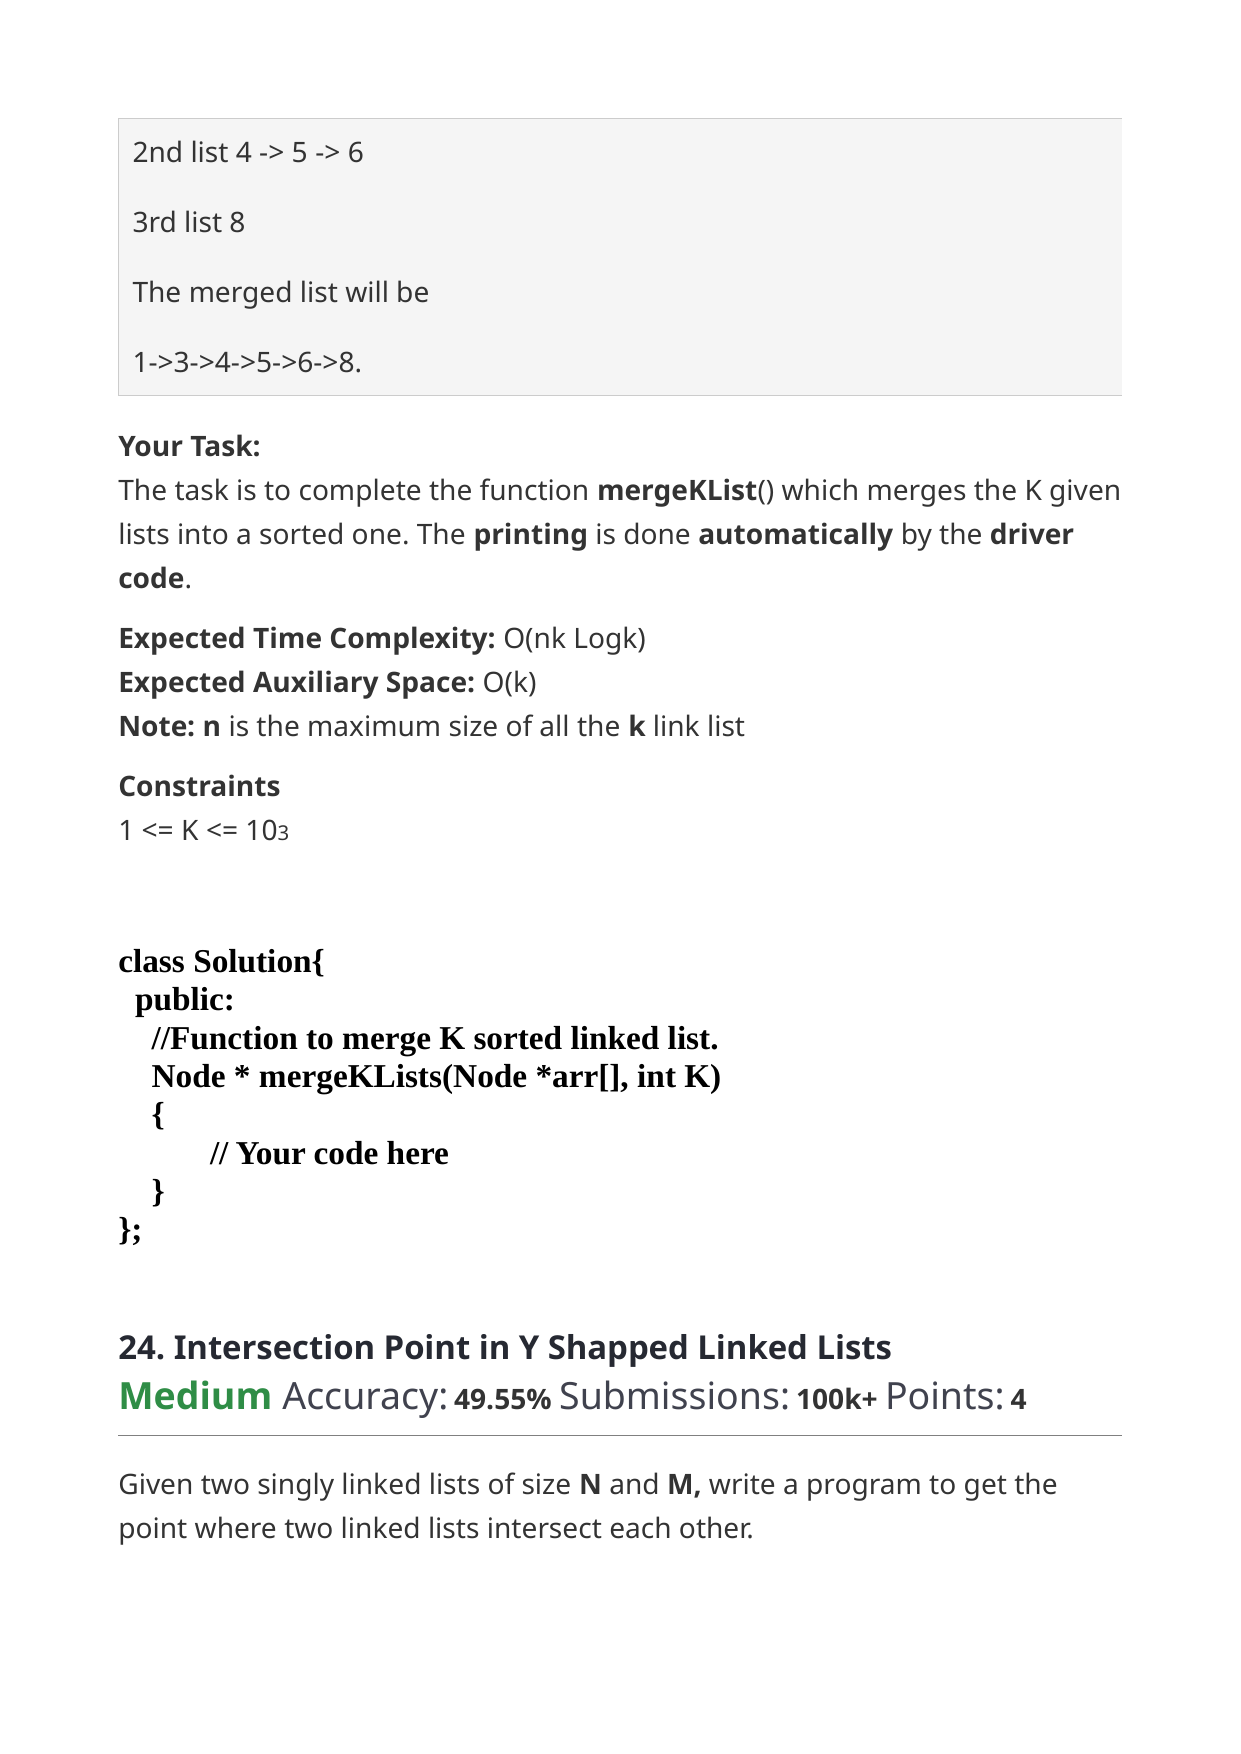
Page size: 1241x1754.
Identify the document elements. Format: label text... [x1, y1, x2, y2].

text public: [118, 979, 1122, 1018]
text class Solution{ [118, 941, 1122, 979]
text Node * mergeKLists(Node *arr[], int K) [118, 1056, 1122, 1094]
text 2nd list 4 -> 5 -> 6 [119, 119, 1122, 171]
text 3rd list 8 [119, 188, 1122, 241]
text }; [118, 1209, 1122, 1248]
text } [118, 1171, 1122, 1209]
text The merged list will be [119, 258, 1122, 311]
text //Function to merge K sorted linked list. [118, 1018, 1122, 1056]
text Medium Accuracy: 49.55% Submissions: 100k+ Points: 4 [118, 1369, 1099, 1420]
text Your Task: The task is to complete the function mergeKList() which merges the K given lists into a sorted one. The printing is done automatically by the driver code. [118, 426, 1122, 597]
text Constraints 1 <= K <= 103 [118, 766, 1122, 848]
text Expected Time Complexity: O(nk Logk) Expected Auxiliary Space: O(k) Note: n is the maximum size of all the k link list [118, 618, 1122, 745]
text { [118, 1094, 1122, 1133]
text Given two singly linked lists of size N and M, write a program to get the point where two linked lists intersect each other. [118, 1464, 1122, 1547]
text 1->3->4->5->6->8. [119, 328, 1122, 395]
text // Your code here [118, 1133, 1122, 1171]
text 24. Intersection Point in Y Shapped Linked Lists [118, 1324, 1122, 1369]
